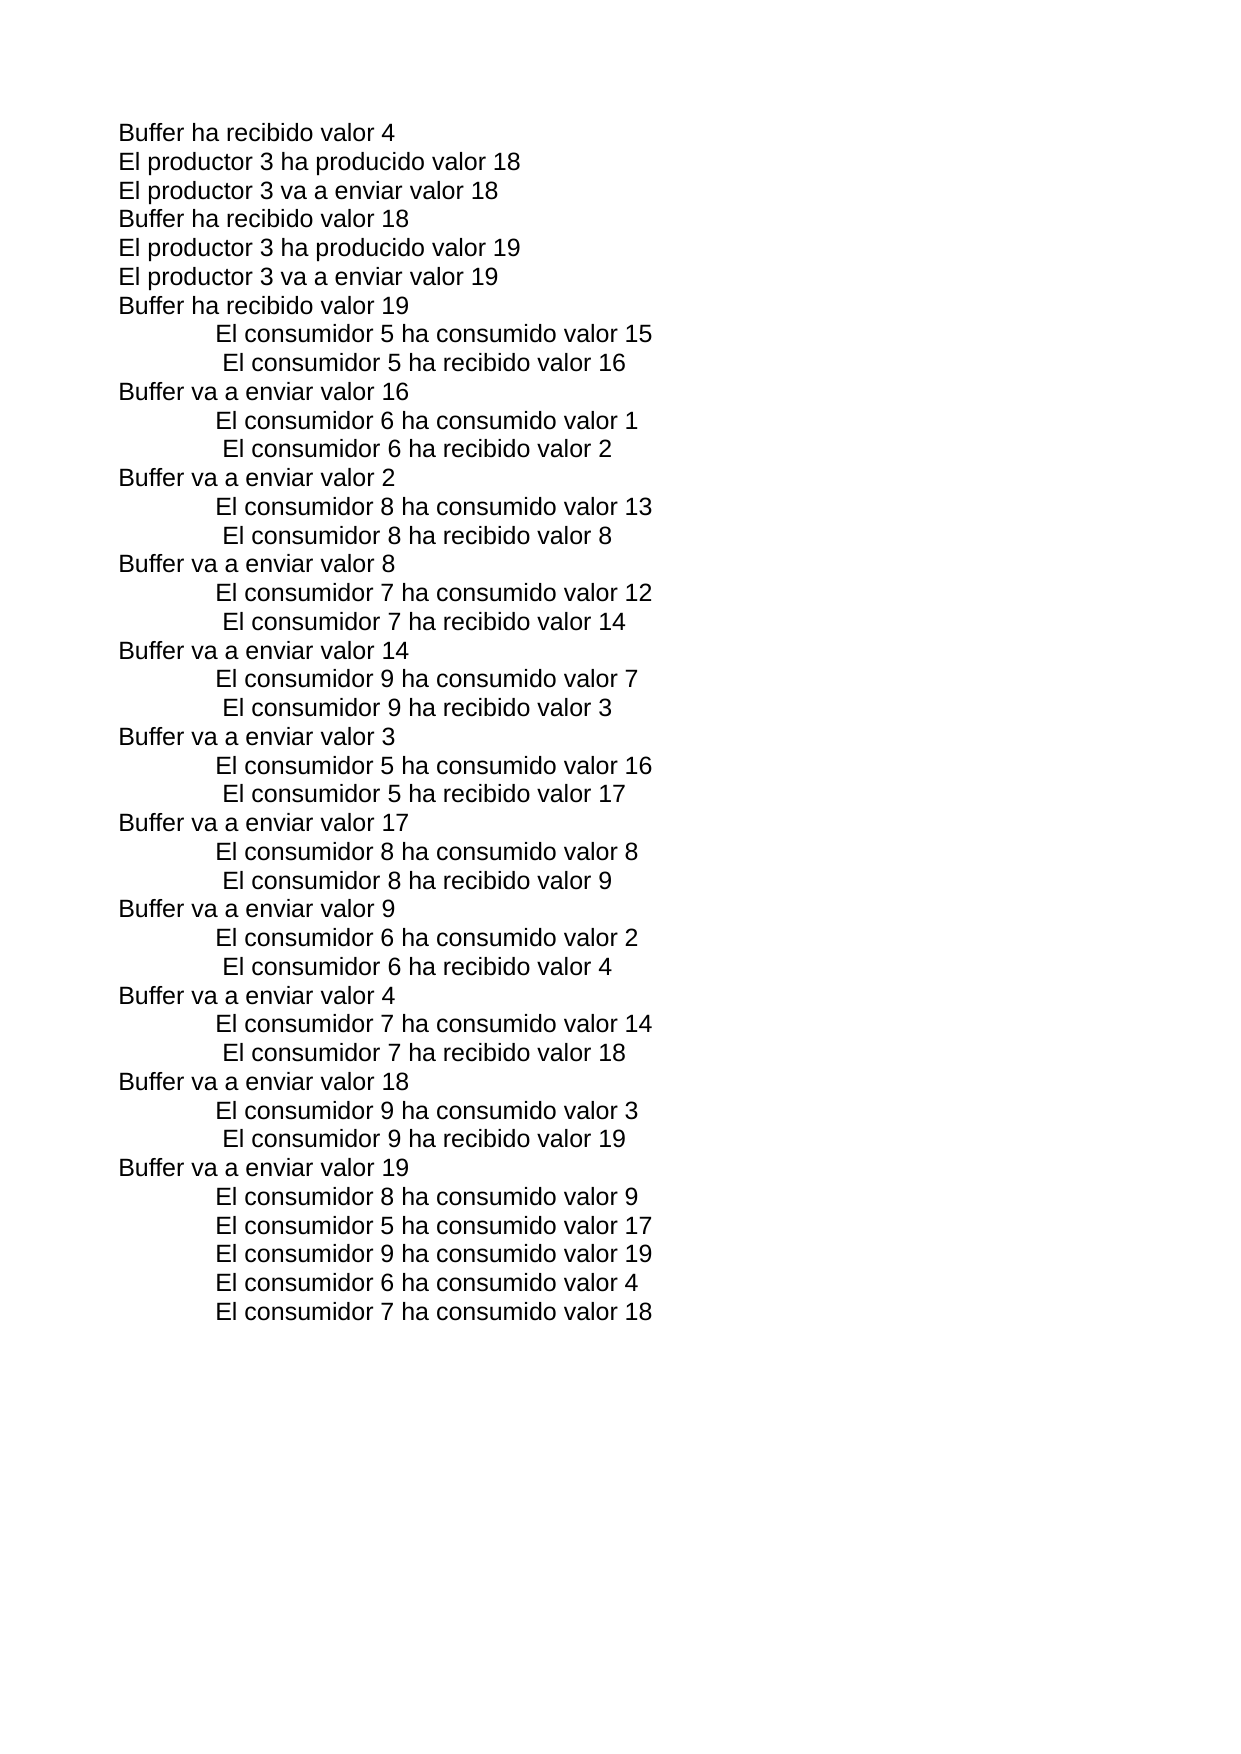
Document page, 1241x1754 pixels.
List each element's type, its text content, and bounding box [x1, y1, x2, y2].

text Buffer ha recibido valor 18 [118, 204, 1122, 233]
text El consumidor 8 ha consumido valor 9 [118, 1182, 1122, 1211]
text El consumidor 5 ha consumido valor 15 [118, 319, 1122, 348]
text El consumidor 5 ha consumido valor 17 [118, 1211, 1122, 1239]
text El productor 3 va a enviar valor 18 [118, 176, 1122, 204]
text Buffer va a enviar valor 16 [118, 377, 1122, 406]
text El consumidor 6 ha consumido valor 2 [118, 923, 1122, 952]
text El consumidor 6 ha recibido valor 4 [118, 952, 1122, 981]
text Buffer va a enviar valor 3 [118, 722, 1122, 751]
text El consumidor 6 ha consumido valor 4 [118, 1268, 1122, 1297]
text El consumidor 7 ha recibido valor 18 [118, 1038, 1122, 1067]
text El consumidor 7 ha consumido valor 14 [118, 1009, 1122, 1038]
text El productor 3 ha producido valor 19 [118, 233, 1122, 262]
text El productor 3 ha producido valor 18 [118, 147, 1122, 176]
text Buffer ha recibido valor 4 [118, 118, 1122, 147]
text El consumidor 9 ha recibido valor 19 [118, 1124, 1122, 1153]
text El consumidor 9 ha recibido valor 3 [118, 693, 1122, 722]
text El productor 3 va a enviar valor 19 [118, 262, 1122, 291]
text El consumidor 8 ha recibido valor 8 [118, 521, 1122, 549]
text Buffer va a enviar valor 8 [118, 549, 1122, 578]
text El consumidor 5 ha consumido valor 16 [118, 751, 1122, 779]
text El consumidor 5 ha recibido valor 16 [118, 348, 1122, 377]
text Buffer va a enviar valor 19 [118, 1153, 1122, 1182]
text Buffer va a enviar valor 9 [118, 894, 1122, 923]
text El consumidor 9 ha consumido valor 7 [118, 664, 1122, 693]
text El consumidor 8 ha consumido valor 8 [118, 837, 1122, 866]
text Buffer va a enviar valor 17 [118, 808, 1122, 837]
text El consumidor 6 ha recibido valor 2 [118, 434, 1122, 463]
text Buffer va a enviar valor 18 [118, 1067, 1122, 1096]
text El consumidor 9 ha consumido valor 19 [118, 1239, 1122, 1268]
text El consumidor 7 ha recibido valor 14 [118, 607, 1122, 636]
text El consumidor 9 ha consumido valor 3 [118, 1096, 1122, 1124]
text El consumidor 5 ha recibido valor 17 [118, 779, 1122, 808]
text Buffer va a enviar valor 14 [118, 636, 1122, 664]
text El consumidor 7 ha consumido valor 18 [118, 1297, 1122, 1326]
text El consumidor 6 ha consumido valor 1 [118, 406, 1122, 434]
text El consumidor 7 ha consumido valor 12 [118, 578, 1122, 607]
text El consumidor 8 ha consumido valor 13 [118, 492, 1122, 521]
text Buffer va a enviar valor 2 [118, 463, 1122, 492]
text Buffer ha recibido valor 19 [118, 291, 1122, 319]
text El consumidor 8 ha recibido valor 9 [118, 866, 1122, 894]
text Buffer va a enviar valor 4 [118, 981, 1122, 1009]
